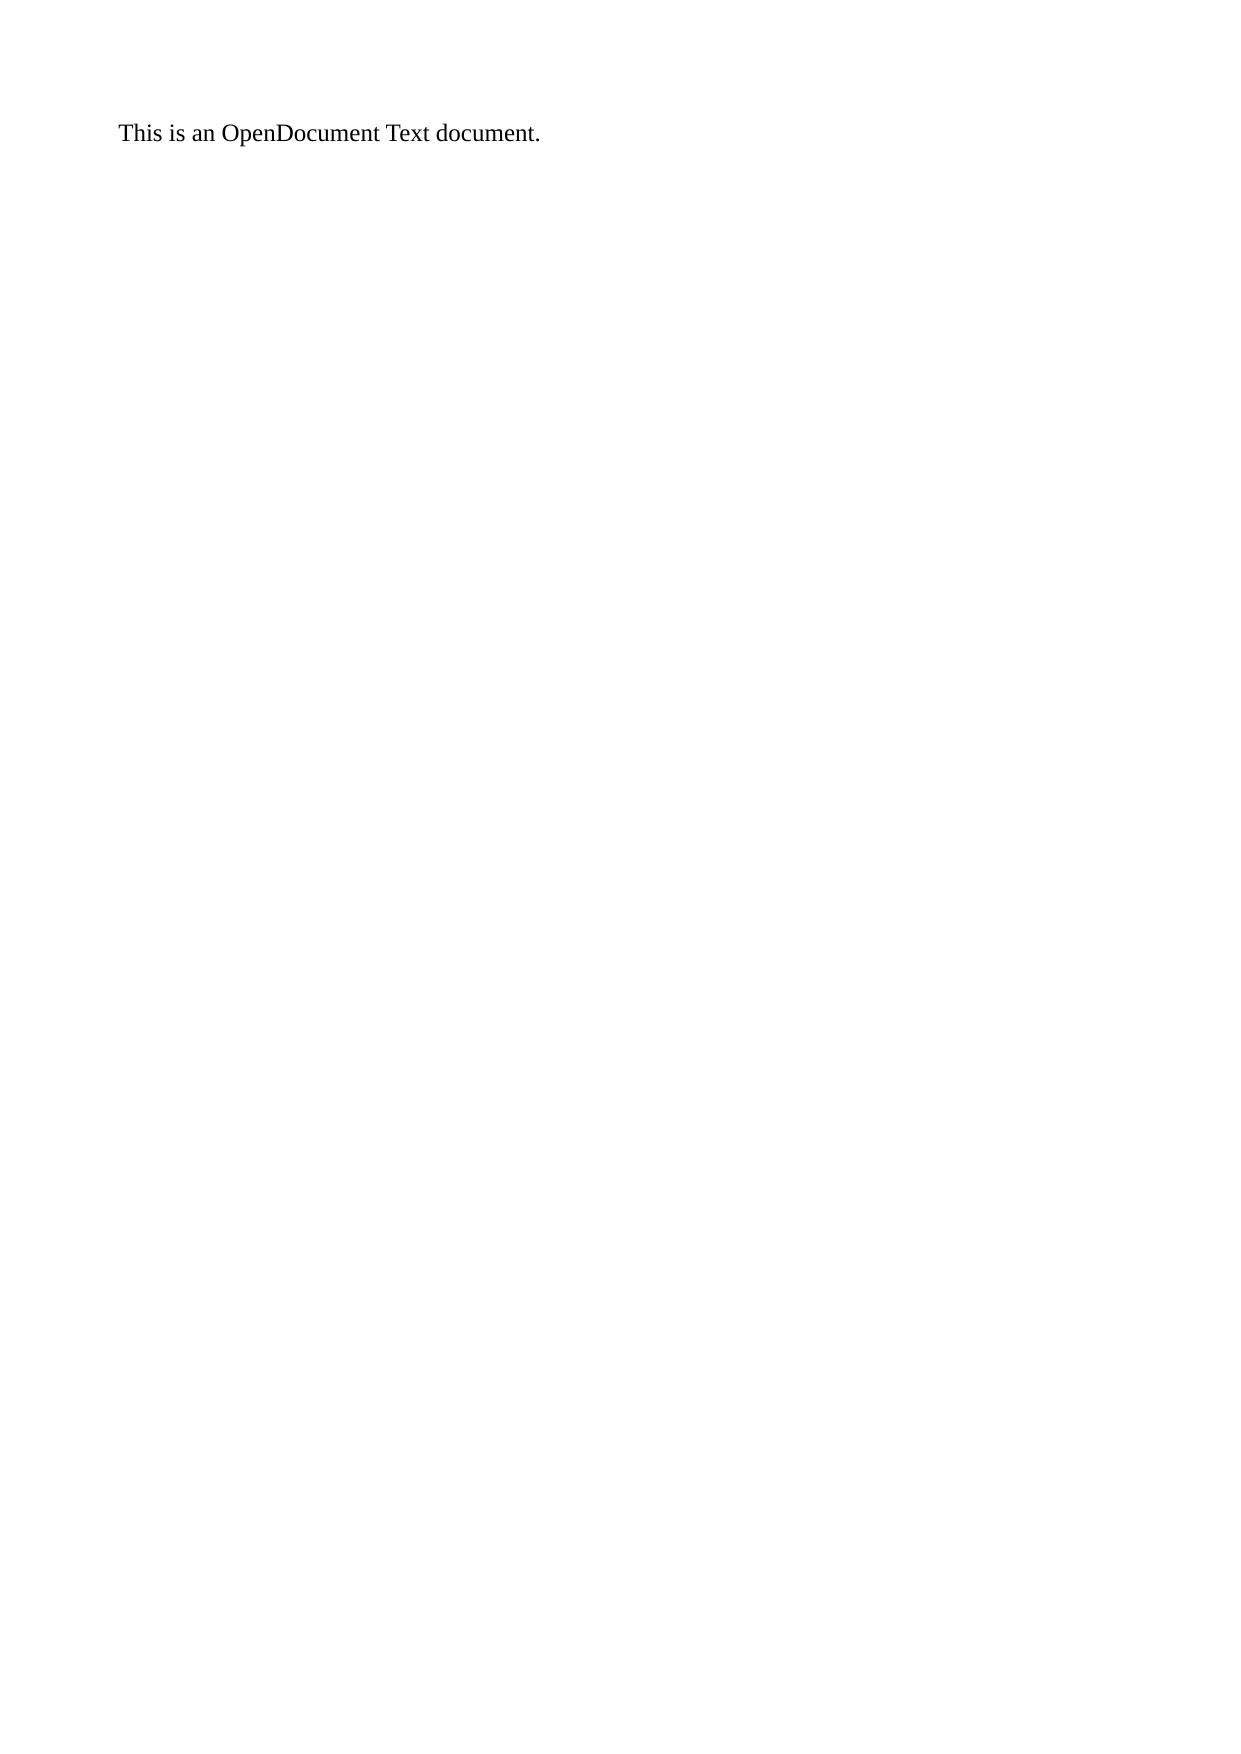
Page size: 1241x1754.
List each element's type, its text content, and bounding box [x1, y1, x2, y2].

text This is an OpenDocument Text document. [118, 118, 1122, 147]
